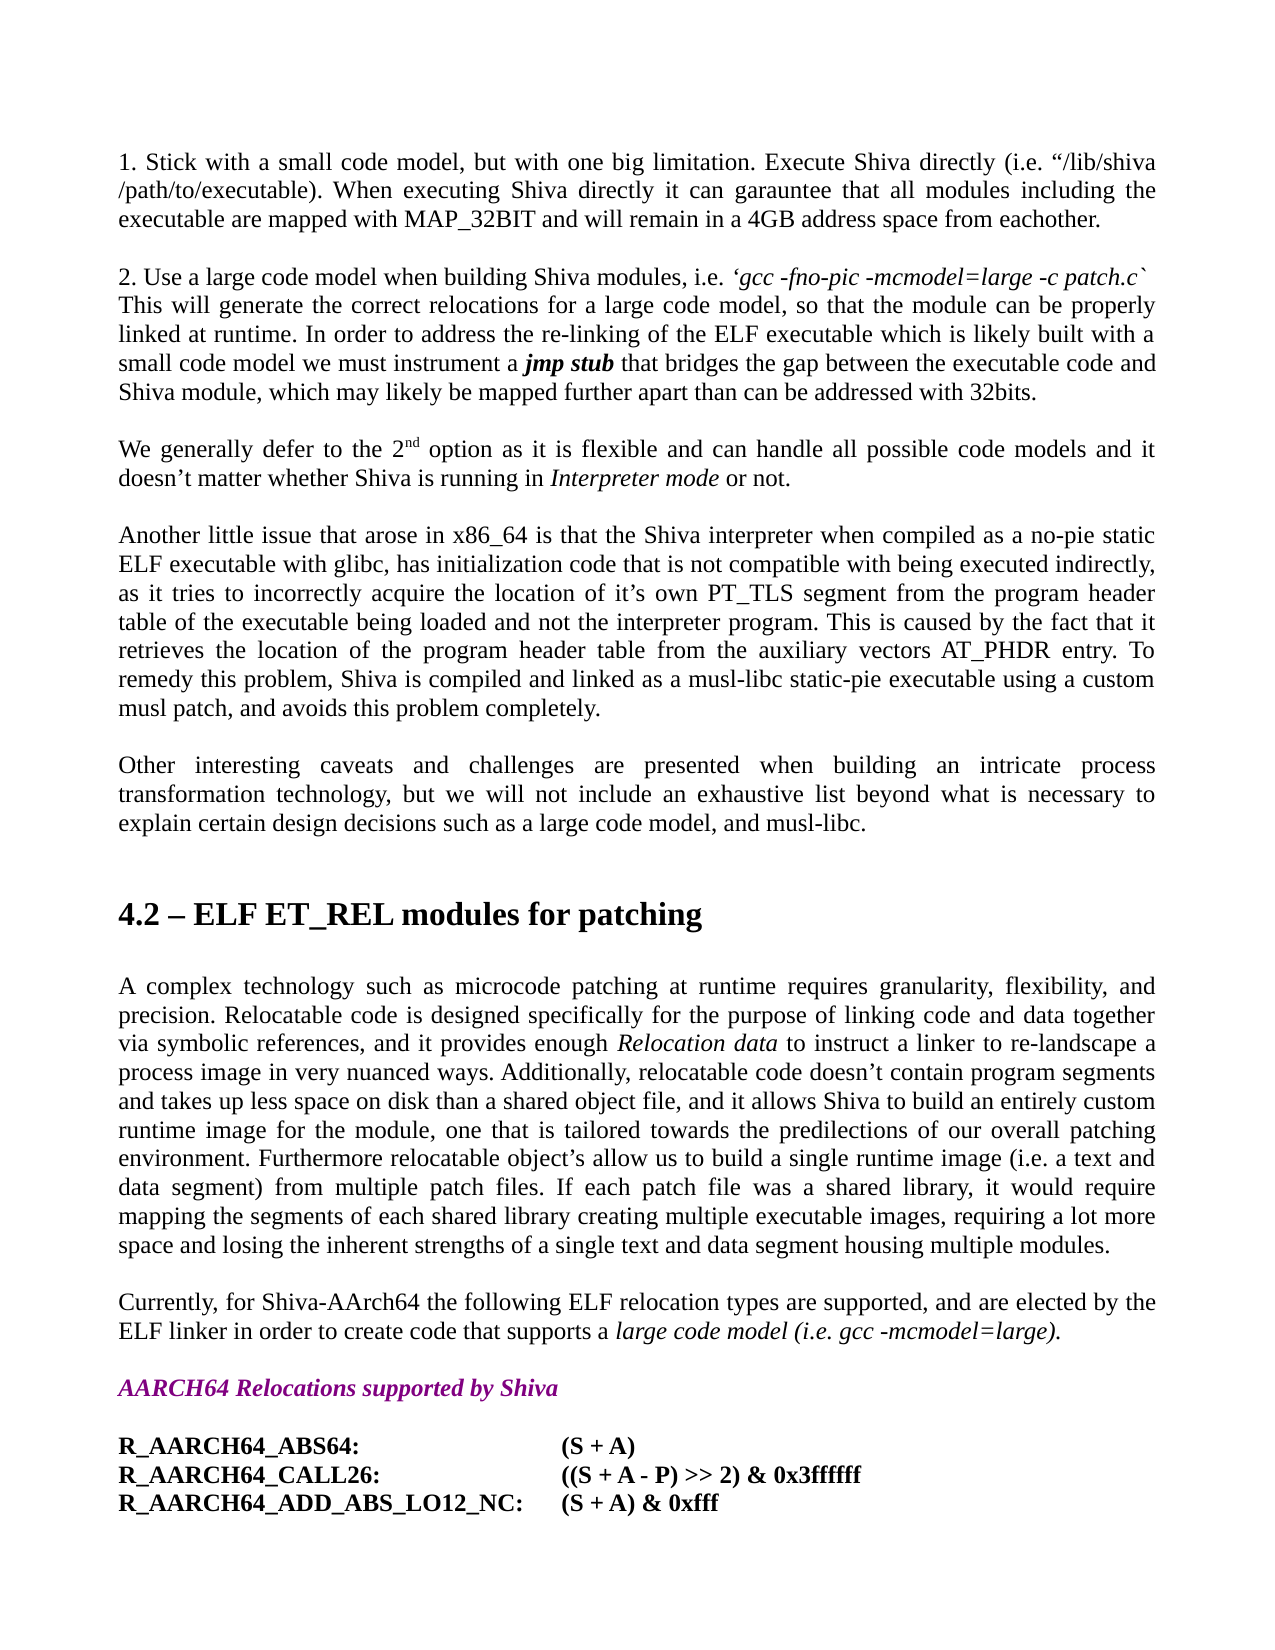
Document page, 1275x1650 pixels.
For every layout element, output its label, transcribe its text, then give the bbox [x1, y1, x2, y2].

text AARCH64 Relocations supported by Shiva [118, 1373, 1157, 1402]
text Currently, for Shiva-AArch64 the following ELF relocation types are supported, and are elected by the ELF linker in order to create code that supports a large code model (i.e. gcc -mcmodel=large). [118, 1287, 1157, 1345]
text Another little issue that arose in x86_64 is that the Shiva interpreter when compiled as a no-pie static ELF executable with glibc, has initialization code that is not compatible with being executed indirectly, as it tries to incorrectly acquire the location of it’s own PT_TLS segment from the program header table of the executable being loaded and not the interpreter program. This is caused by the fact that it retrieves the location of the program header table from the auxiliary vectors AT_PHDR entry. To remedy this problem, Shiva is compiled and linked as a musl-libc static-pie executable using a custom musl patch, and avoids this problem completely. [118, 521, 1157, 722]
text This will generate the correct relocations for a large code model, so that the module can be properly linked at runtime. In order to address the re-linking of the ELF executable which is likely built with a small code model we must instrument a jmp stub that bridges the gap between the executable code and Shiva module, which may likely be mapped further apart than can be addressed with 32bits. [118, 291, 1157, 406]
text 4.2 – ELF ET_REL modules for patching [118, 894, 1157, 933]
text R_AARCH64_CALL26: ((S + A - P) >> 2) & 0x3ffffff [118, 1460, 1157, 1488]
text A complex technology such as microcode patching at runtime requires granularity, flexibility, and precision. Relocatable code is designed specifically for the purpose of linking code and data together via symbolic references, and it provides enough Relocation data to instruct a linker to re-landscape a process image in very nuanced ways. Additionally, relocatable code doesn’t contain program segments and takes up less space on disk than a shared object file, and it allows Shiva to build an entirely custom runtime image for the module, one that is tailored towards the predilections of our overall patching environment. Furthermore relocatable object’s allow us to build a single runtime image (i.e. a text and data segment) from multiple patch files. If each patch file was a shared library, it would require mapping the segments of each shared library creating multiple executable images, requiring a lot more space and losing the inherent strengths of a single text and data segment housing multiple modules. [118, 971, 1157, 1258]
text R_AARCH64_ABS64: (S + A) [118, 1431, 1157, 1460]
text Other interesting caveats and challenges are presented when building an intricate process transformation technology, but we will not include an exhaustive list beyond what is necessary to explain certain design decisions such as a large code model, and musl-libc. [118, 751, 1157, 837]
text R_AARCH64_ADD_ABS_LO12_NC: (S + A) & 0xfff [118, 1488, 1157, 1517]
text 1. Stick with a small code model, but with one big limitation. Execute Shiva directly (i.e. “/lib/shiva /path/to/executable). When executing Shiva directly it can garauntee that all modules including the executable are mapped with MAP_32BIT and will remain in a 4GB address space from eachother. [118, 147, 1157, 233]
text 2. Use a large code model when building Shiva modules, i.e. ‘gcc -fno-pic -mcmodel=large -c patch.c` [118, 262, 1157, 291]
text We generally defer to the 2nd option as it is flexible and can handle all possible code models and it doesn’t matter whether Shiva is running in Interpreter mode or not. [118, 434, 1157, 492]
